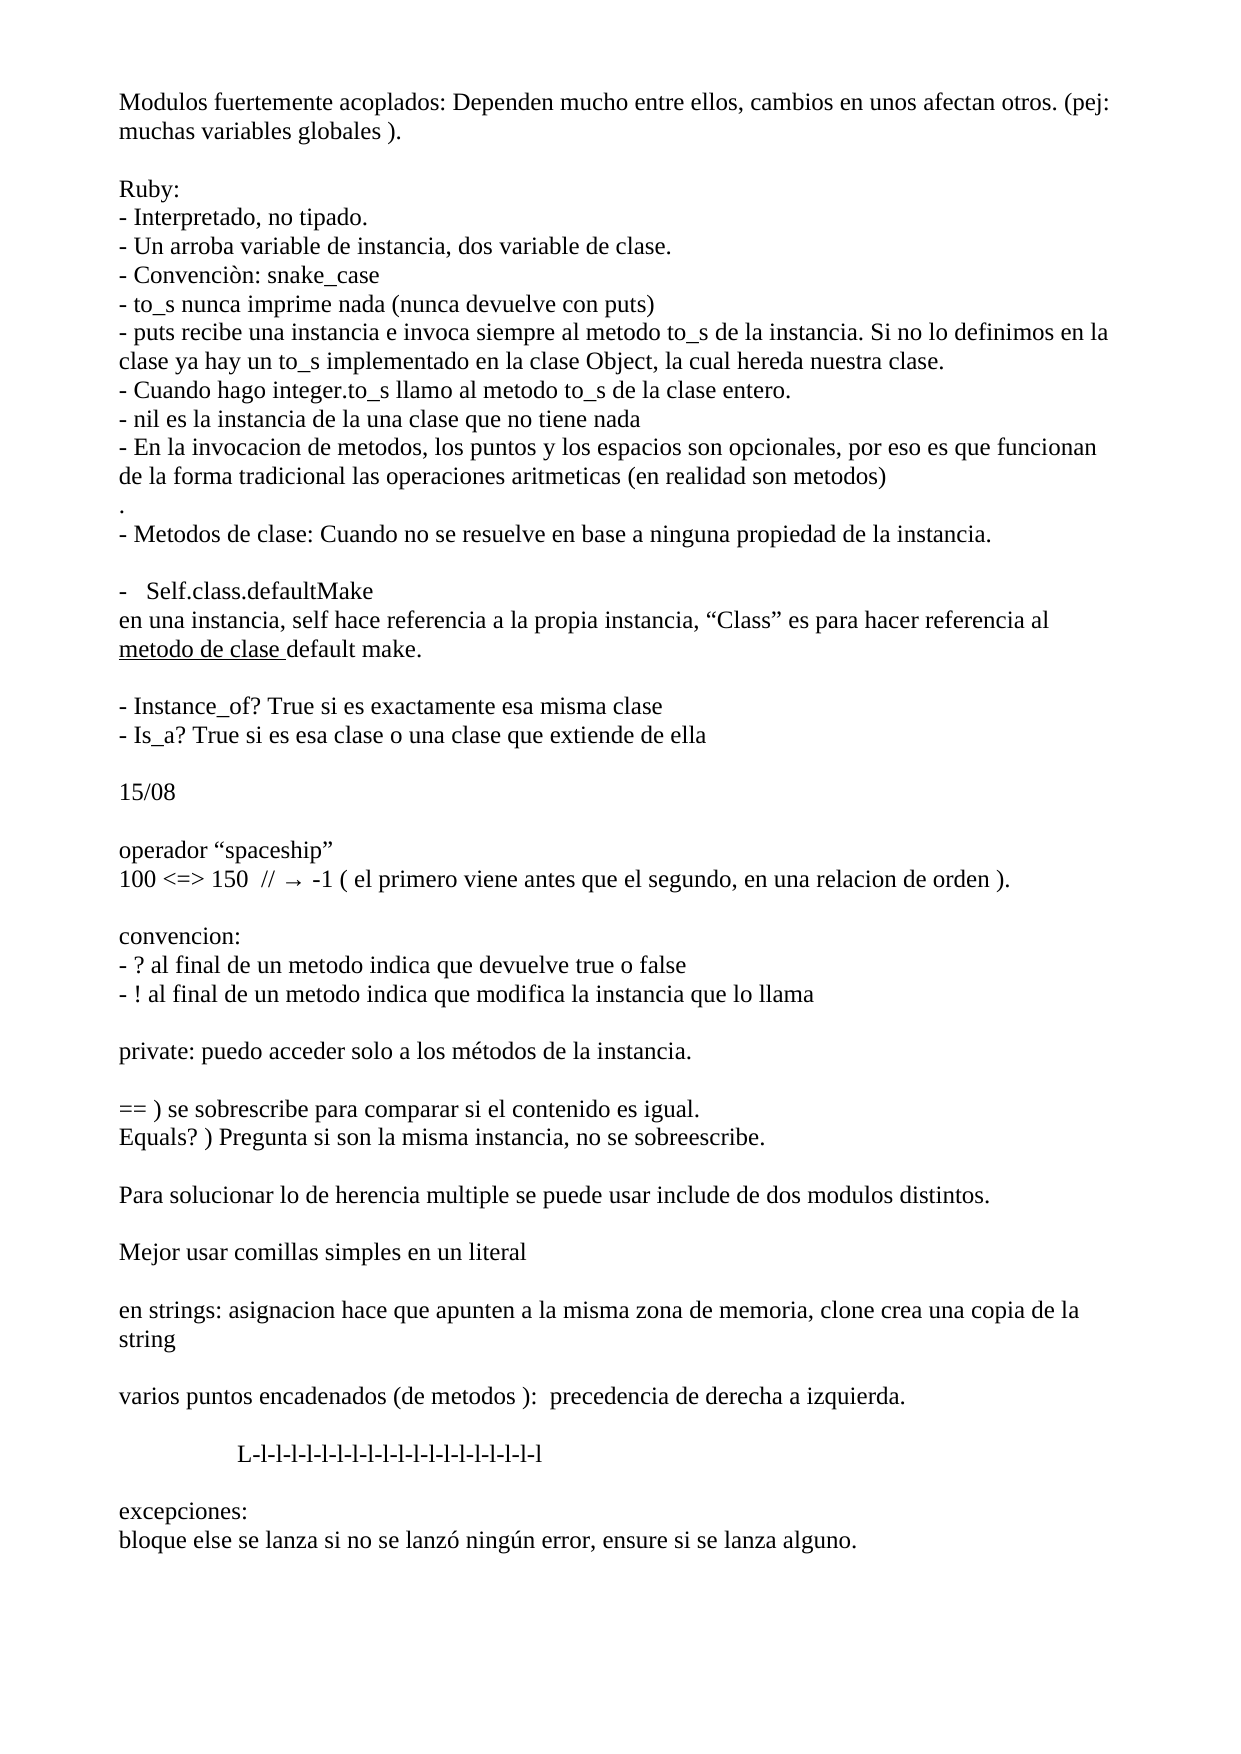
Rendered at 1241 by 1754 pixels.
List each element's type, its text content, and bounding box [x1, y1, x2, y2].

text Modulos fuertemente acoplados: Dependen mucho entre ellos, cambios en unos afectan otros. (pej: muchas variables globales ). [119, 87, 1121, 145]
text bloque else se lanza si no se lanzó ningún error, ensure si se lanza alguno. [119, 1525, 1121, 1554]
text 15/08 [119, 777, 1121, 806]
text en strings: asignacion hace que apunten a la misma zona de memoria, clone crea una copia de la string [119, 1295, 1121, 1352]
text - Instance_of? True si es exactamente esa misma clase [119, 691, 1121, 720]
text . [119, 490, 1121, 519]
text - Is_a? True si es esa clase o una clase que extiende de ella [119, 720, 1121, 749]
text - Interpretado, no tipado. [119, 202, 1121, 231]
text - nil es la instancia de la una clase que no tiene nada [119, 404, 1121, 432]
text L-l-l-l-l-l-l-l-l-l-l-l-l-l-l-l-l-l-l-l [119, 1439, 1121, 1467]
text Mejor usar comillas simples en un literal [119, 1237, 1121, 1266]
text - Self.class.defaultMake [119, 576, 1121, 605]
text - ? al final de un metodo indica que devuelve true o false [119, 950, 1121, 979]
text convencion: [119, 921, 1121, 950]
text - Un arroba variable de instancia, dos variable de clase. [119, 231, 1121, 260]
text - Convenciòn: snake_case [119, 260, 1121, 289]
text - puts recibe una instancia e invoca siempre al metodo to_s de la instancia. Si no lo definimos en la clase ya hay un to_s implementado en la clase Object, la cual hereda nuestra clase. [119, 317, 1121, 375]
text - En la invocacion de metodos, los puntos y los espacios son opcionales, por eso es que funcionan de la forma tradicional las operaciones aritmeticas (en realidad son metodos) [119, 432, 1121, 490]
text Equals? ) Pregunta si son la misma instancia, no se sobreescribe. [119, 1122, 1121, 1151]
text Ruby: [119, 174, 1121, 202]
text Para solucionar lo de herencia multiple se puede usar include de dos modulos distintos. [119, 1180, 1121, 1209]
text operador “spaceship” [119, 835, 1121, 864]
text - ! al final de un metodo indica que modifica la instancia que lo llama [119, 979, 1121, 1007]
text == ) se sobrescribe para comparar si el contenido es igual. [119, 1094, 1121, 1122]
text - Cuando hago integer.to_s llamo al metodo to_s de la clase entero. [119, 375, 1121, 404]
text 100 <=> 150 // → -1 ( el primero viene antes que el segundo, en una relacion de orden ). [119, 864, 1121, 892]
text - to_s nunca imprime nada (nunca devuelve con puts) [119, 289, 1121, 317]
text excepciones: [119, 1496, 1121, 1525]
text varios puntos encadenados (de metodos ): precedencia de derecha a izquierda. [119, 1381, 1121, 1410]
text en una instancia, self hace referencia a la propia instancia, “Class” es para hacer referencia al metodo de clase default make. [119, 605, 1121, 662]
text private: puedo acceder solo a los métodos de la instancia. [119, 1036, 1121, 1065]
text - Metodos de clase: Cuando no se resuelve en base a ninguna propiedad de la instancia. [119, 519, 1121, 547]
